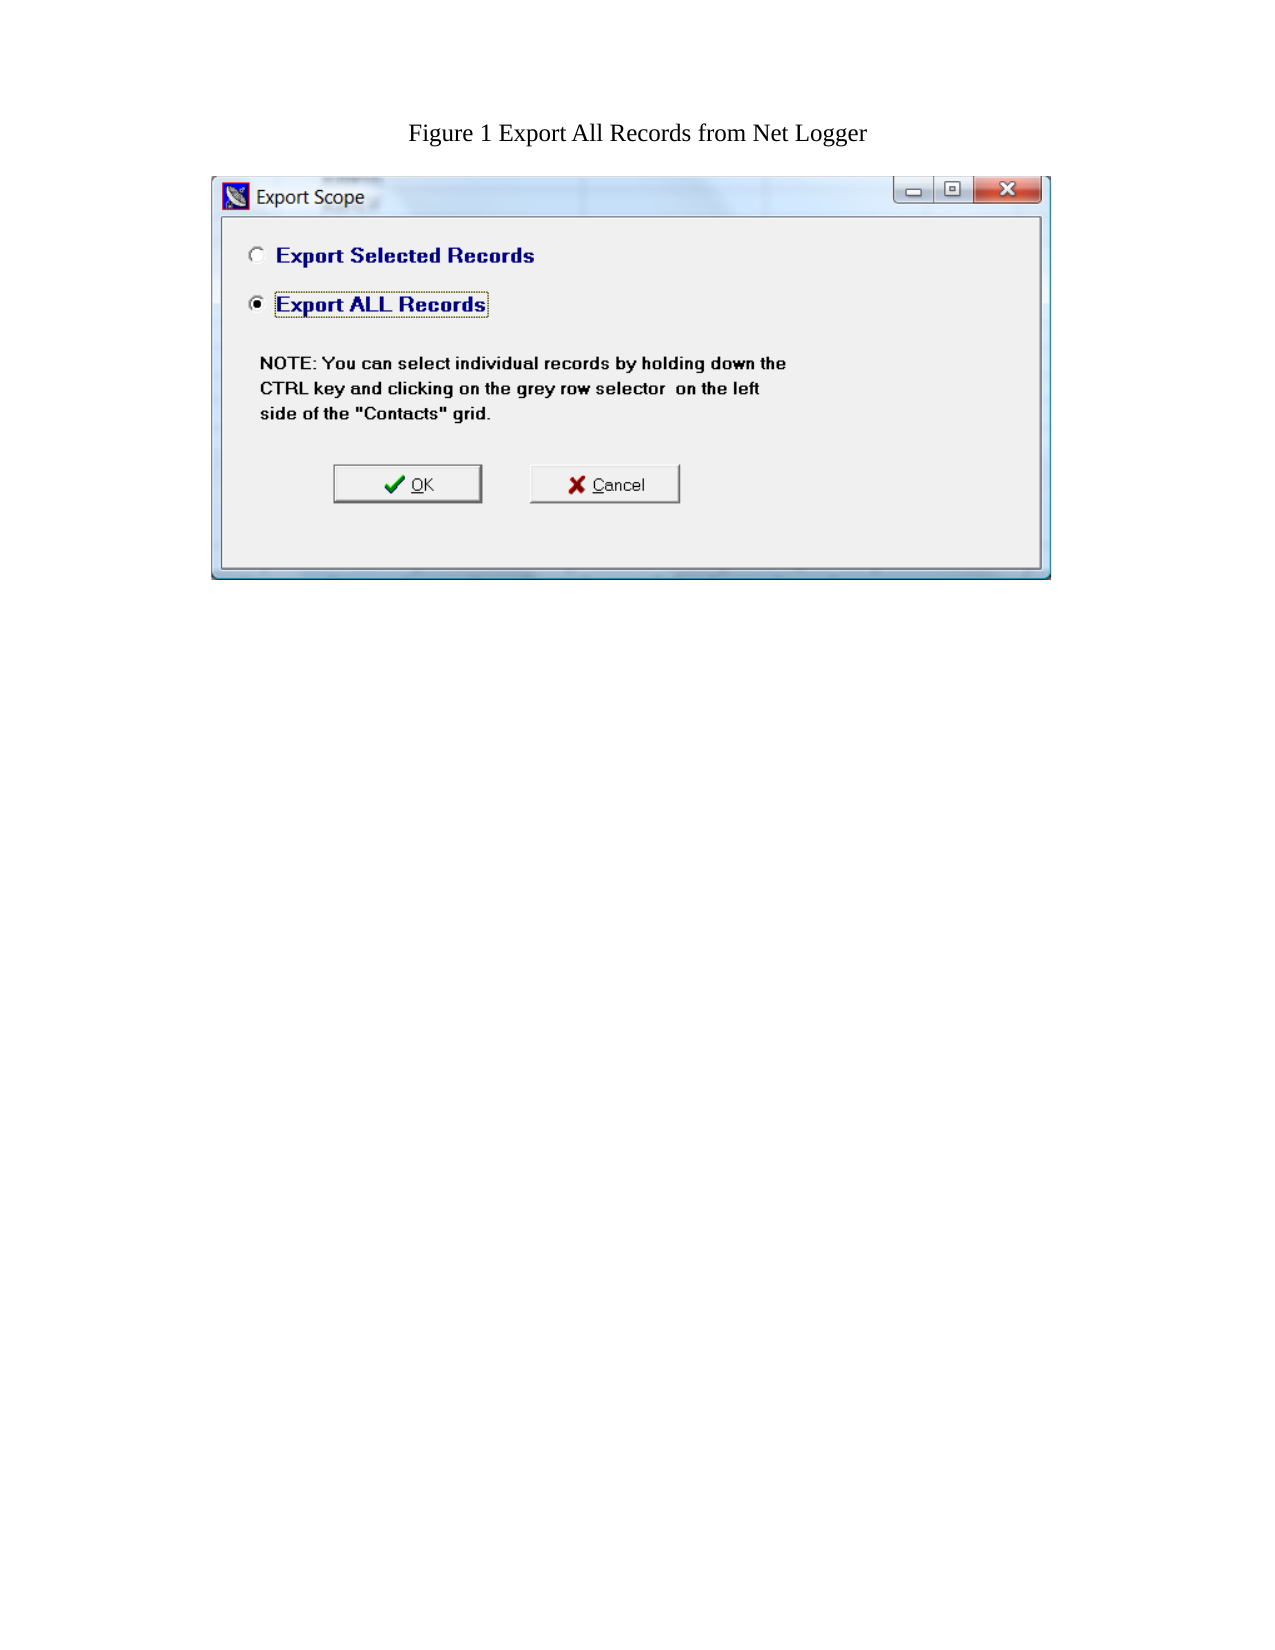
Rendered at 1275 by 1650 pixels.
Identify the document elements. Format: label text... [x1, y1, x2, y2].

picture [211, 176, 1052, 580]
text Figure 1 Export All Records from Net Logger [118, 118, 1157, 147]
